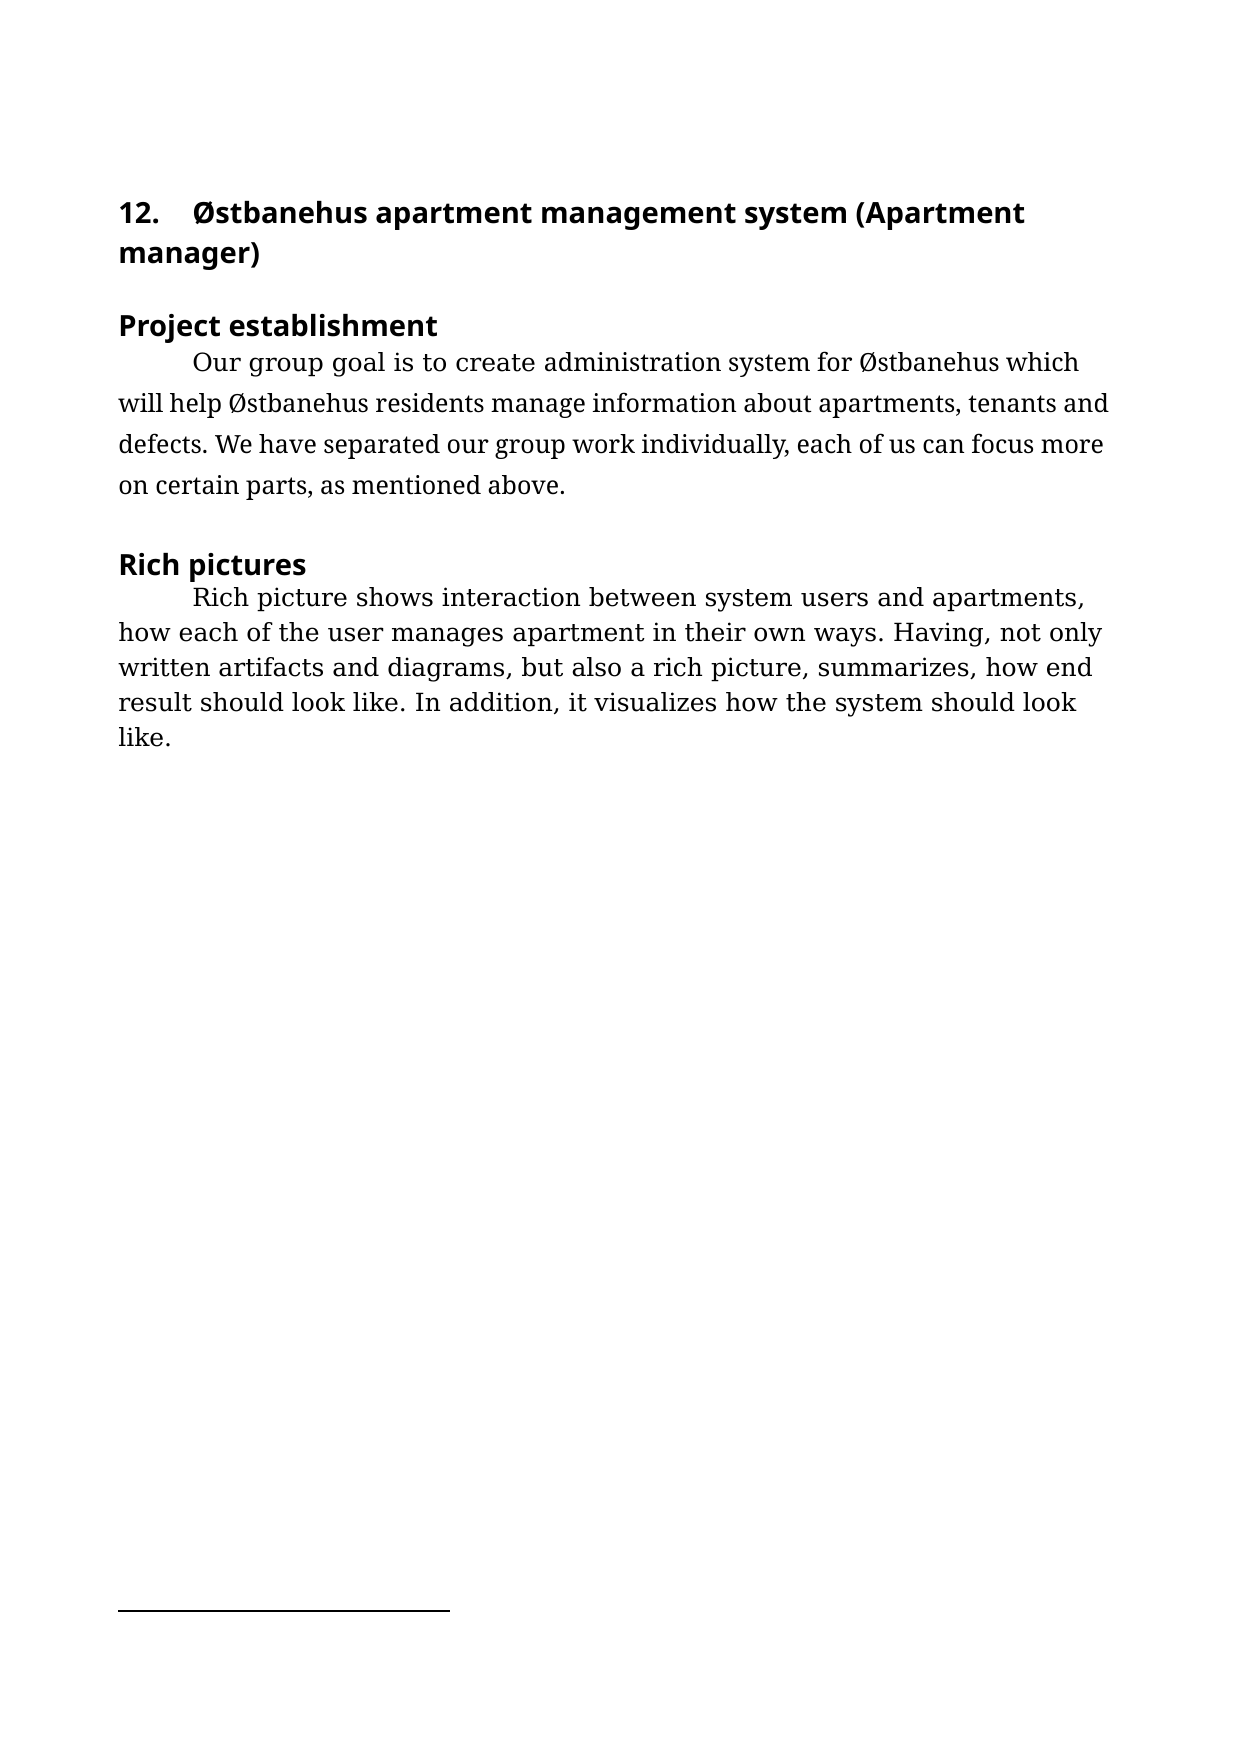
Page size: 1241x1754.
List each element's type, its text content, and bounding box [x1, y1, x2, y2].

subtitle Project establishment [118, 305, 1122, 345]
text Our group goal is to create administration system for Østbanehus which will help Østbanehus residents manage information about apartments, tenants and defects. We have separated our group work individually, each of us can focus more on certain parts, as mentioned above. [118, 345, 1122, 502]
text Rich picture shows interaction between system users and apartments, how each of the user manages apartment in their own ways. Having, not only written artifacts and diagrams, but also a rich picture, summarizes, how end result should look like. In addition, it visualizes how the system should look like. [118, 583, 1122, 753]
subtitle Østbanehus apartment management system (Apartment manager) [118, 193, 1122, 272]
subtitle Rich pictures [118, 544, 1122, 583]
